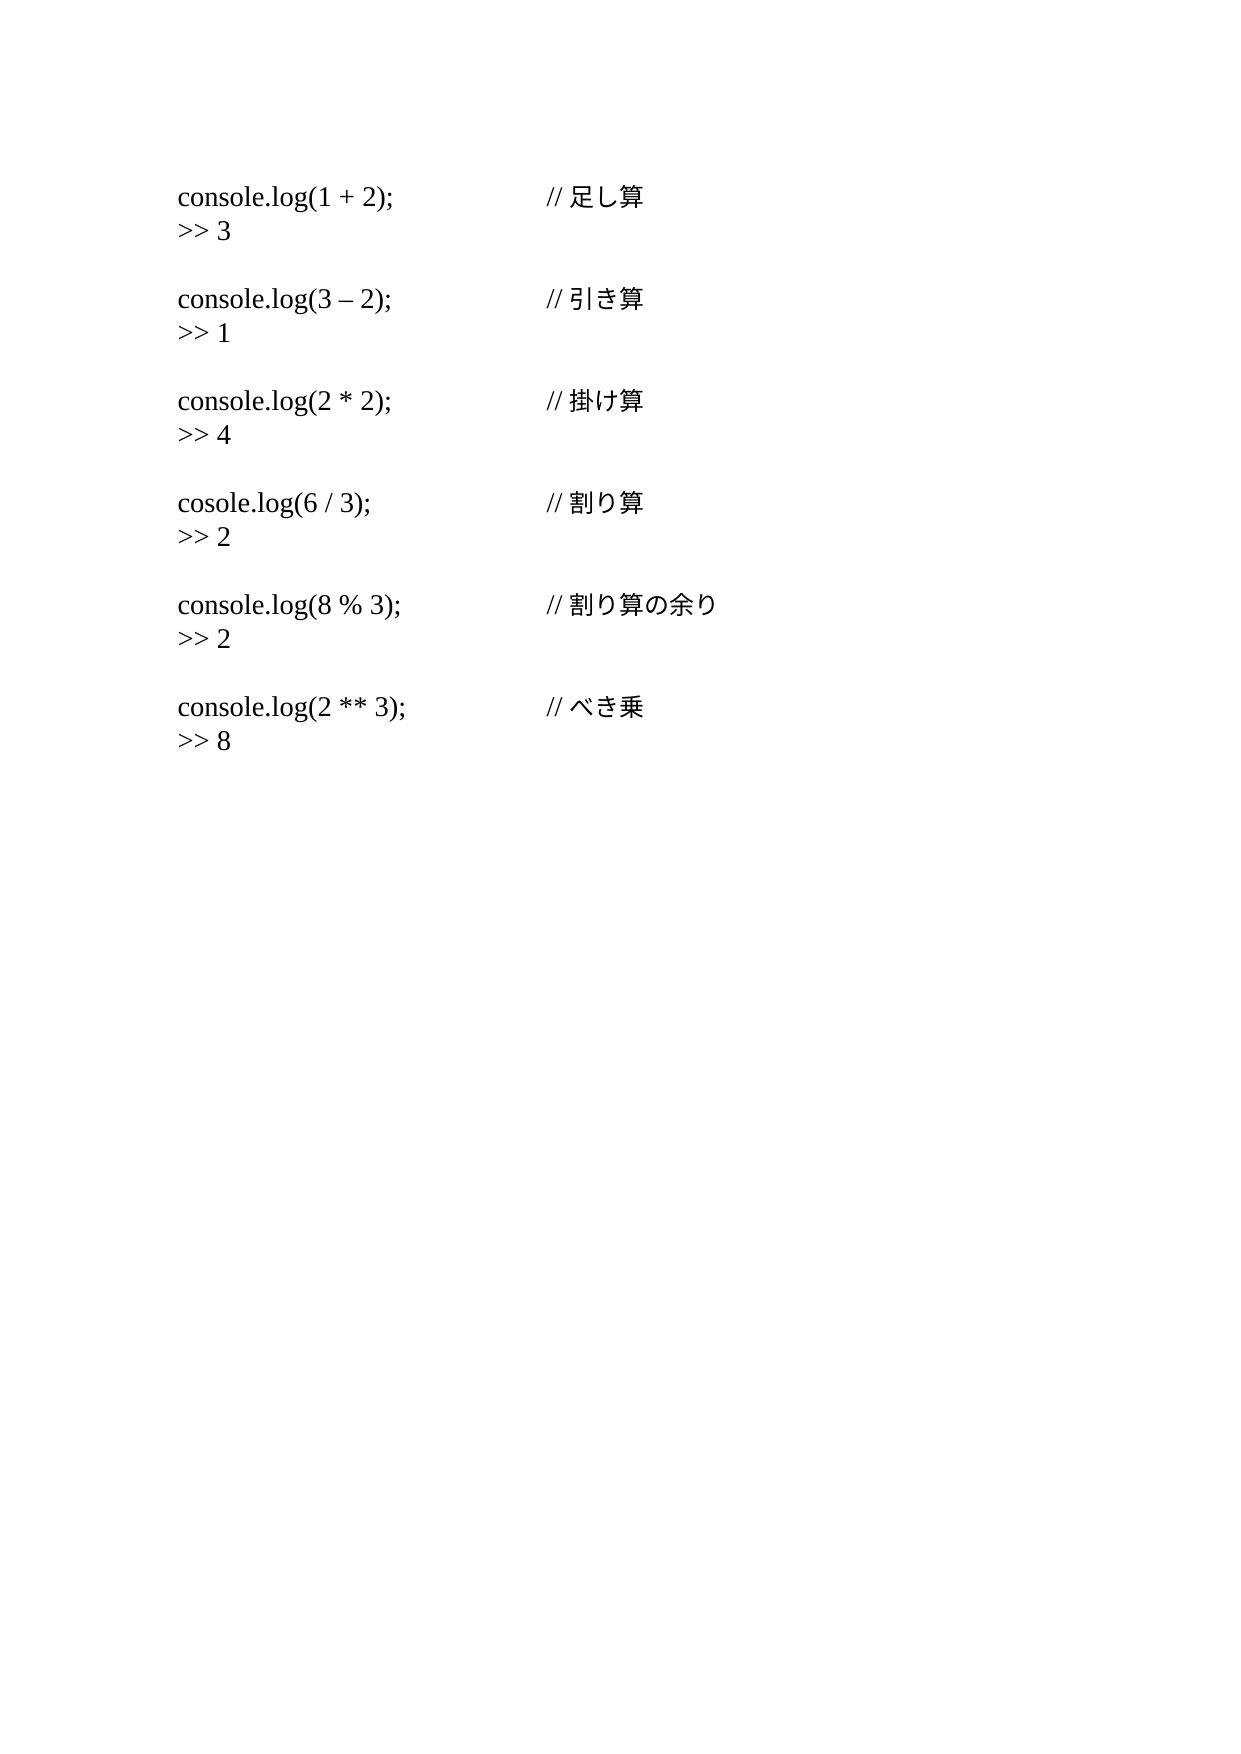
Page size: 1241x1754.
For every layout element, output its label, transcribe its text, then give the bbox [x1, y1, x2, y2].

text >> 2 [177, 622, 1063, 655]
text console.log(3 – 2); // 引き算 [177, 279, 1063, 316]
text console.log(8 % 3); // 割り算の余り [177, 586, 1063, 622]
text console.log(2 ** 3); // べき乗 [177, 688, 1063, 724]
text cosole.log(6 / 3); // 割り算 [177, 483, 1063, 520]
text >> 4 [177, 418, 1063, 451]
text >> 3 [177, 213, 1063, 246]
text >> 1 [177, 316, 1063, 348]
text >> 2 [177, 520, 1063, 553]
text >> 8 [177, 724, 1063, 757]
text console.log(2 * 2); // 掛け算 [177, 381, 1063, 418]
text console.log(1 + 2); // 足し算 [177, 177, 1063, 213]
